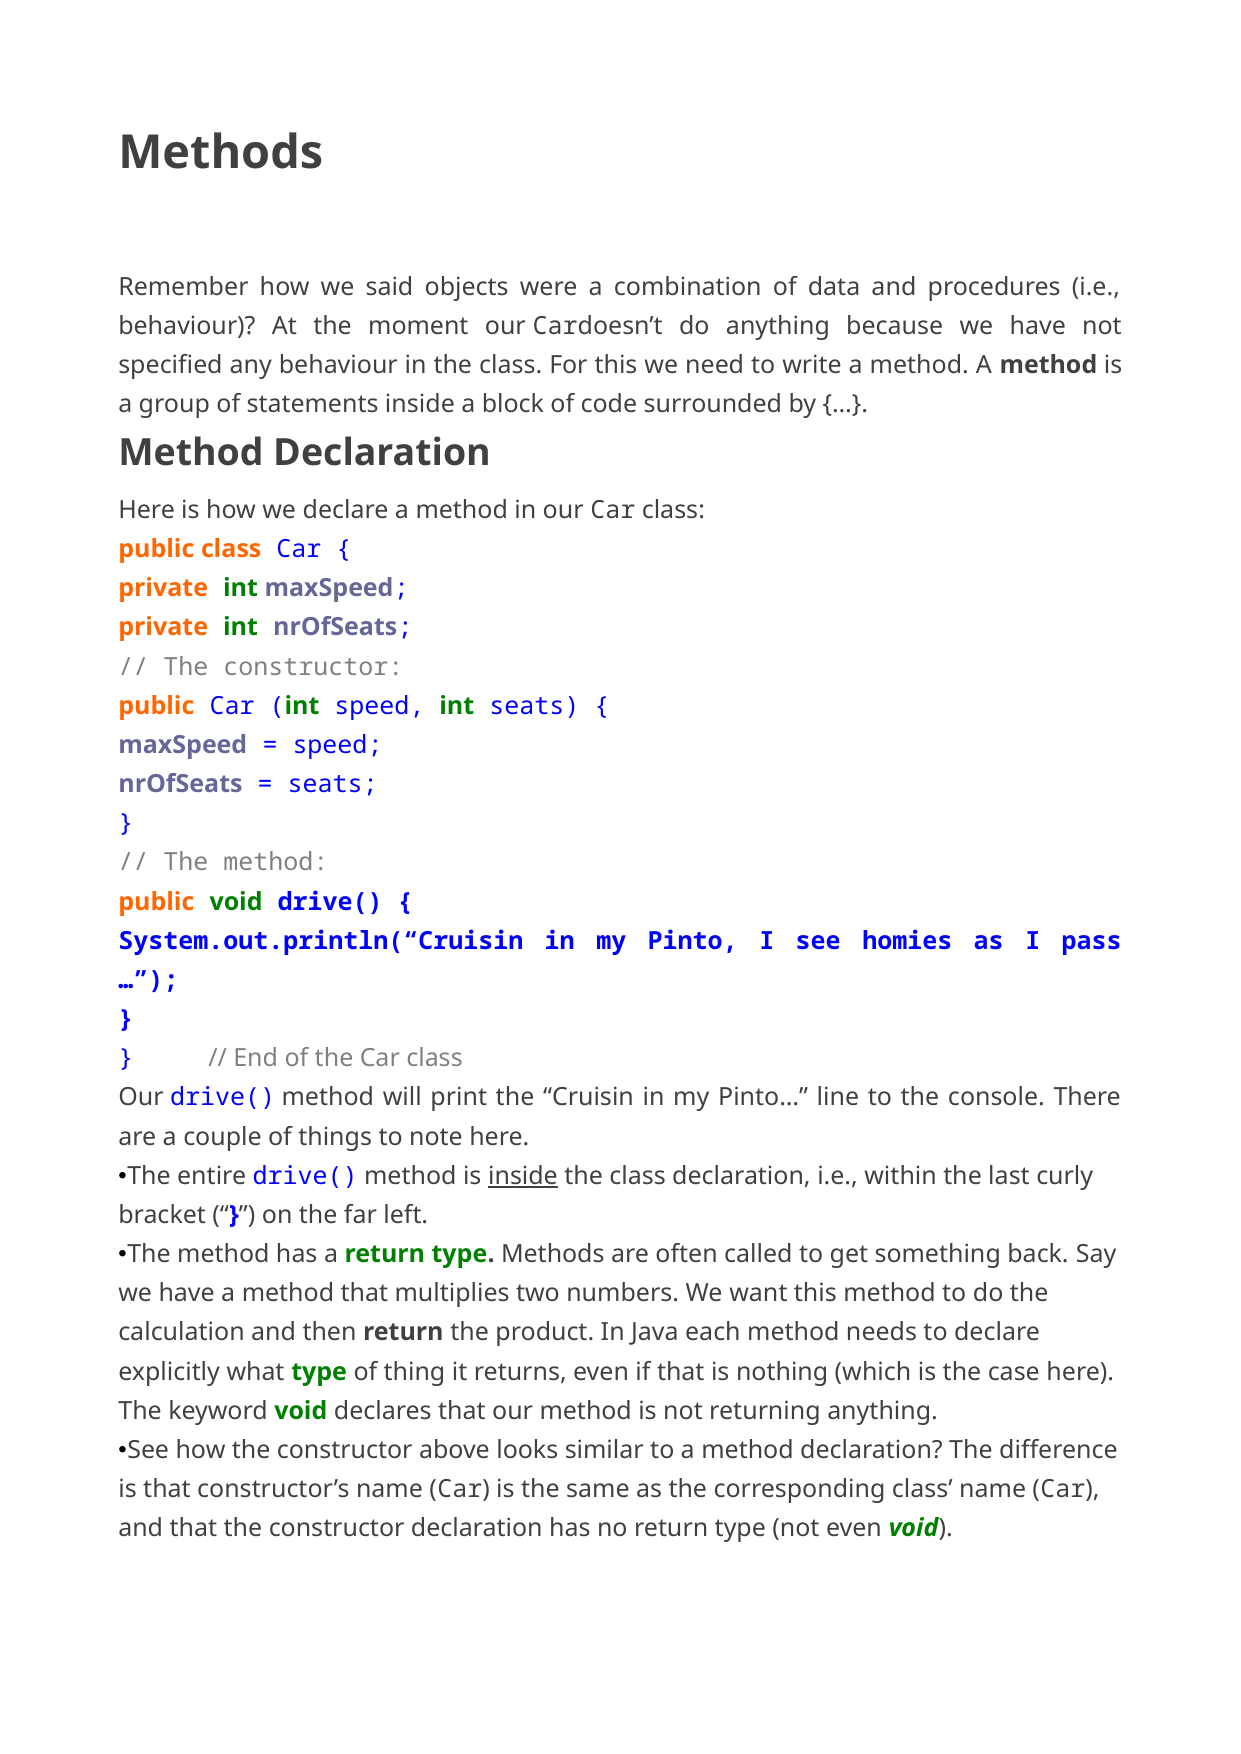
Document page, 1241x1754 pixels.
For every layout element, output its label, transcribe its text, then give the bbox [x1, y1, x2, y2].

text } [118, 1001, 1122, 1035]
text public void drive() { [118, 883, 1122, 917]
text public Car (int speed, int seats) { [118, 687, 1122, 721]
text // The method: [118, 844, 1122, 878]
text public class Car { [118, 531, 1122, 565]
list See how the constructor above looks similar to a method declaration? The difference is that constructor’s name (Car) is the same as the corresponding class’ name (Car), and that the constructor declaration has no return type (not even void). [118, 1431, 1122, 1544]
text maxSpeed = speed; [118, 726, 1122, 761]
text Our drive() method will print the “Cruisin in my Pinto…” line to the console. There are a couple of things to note here. [118, 1079, 1122, 1152]
list The entire drive() method is inside the class declaration, i.e., within the last curly bracket (“}”) on the far left. [118, 1157, 1122, 1231]
text System.out.println(“Cruisin in my Pinto, I see homies as I pass …”); [118, 922, 1122, 996]
text // The constructor: [118, 648, 1122, 682]
text private int maxSpeed; [118, 570, 1122, 604]
text } // End of the Car class [118, 1040, 1122, 1074]
text Remember how we said objects were a combination of data and procedures (i.e., behaviour)? At the moment our Cardoesn’t do anything because we have not specified any behaviour in the class. For this we need to write a method. A method is a group of statements inside a block of code surrounded by {…}. [118, 268, 1122, 420]
list The method has a return type. Methods are often called to get something back. Say we have a method that multiplies two numbers. We want this method to do the calculation and then return the product. In Java each method needs to declare explicitly what type of thing it returns, even if that is nothing (which is the case here). The keyword void declares that our method is not returning anything. [118, 1236, 1122, 1426]
subtitle Method Declaration [118, 425, 1122, 476]
text } [118, 805, 1122, 839]
text nrOfSeats = seats; [118, 766, 1122, 800]
subtitle Methods [118, 118, 1122, 182]
text Here is how we declare a method in our Car class: [118, 491, 1122, 526]
text private int nrOfSeats; [118, 609, 1122, 643]
